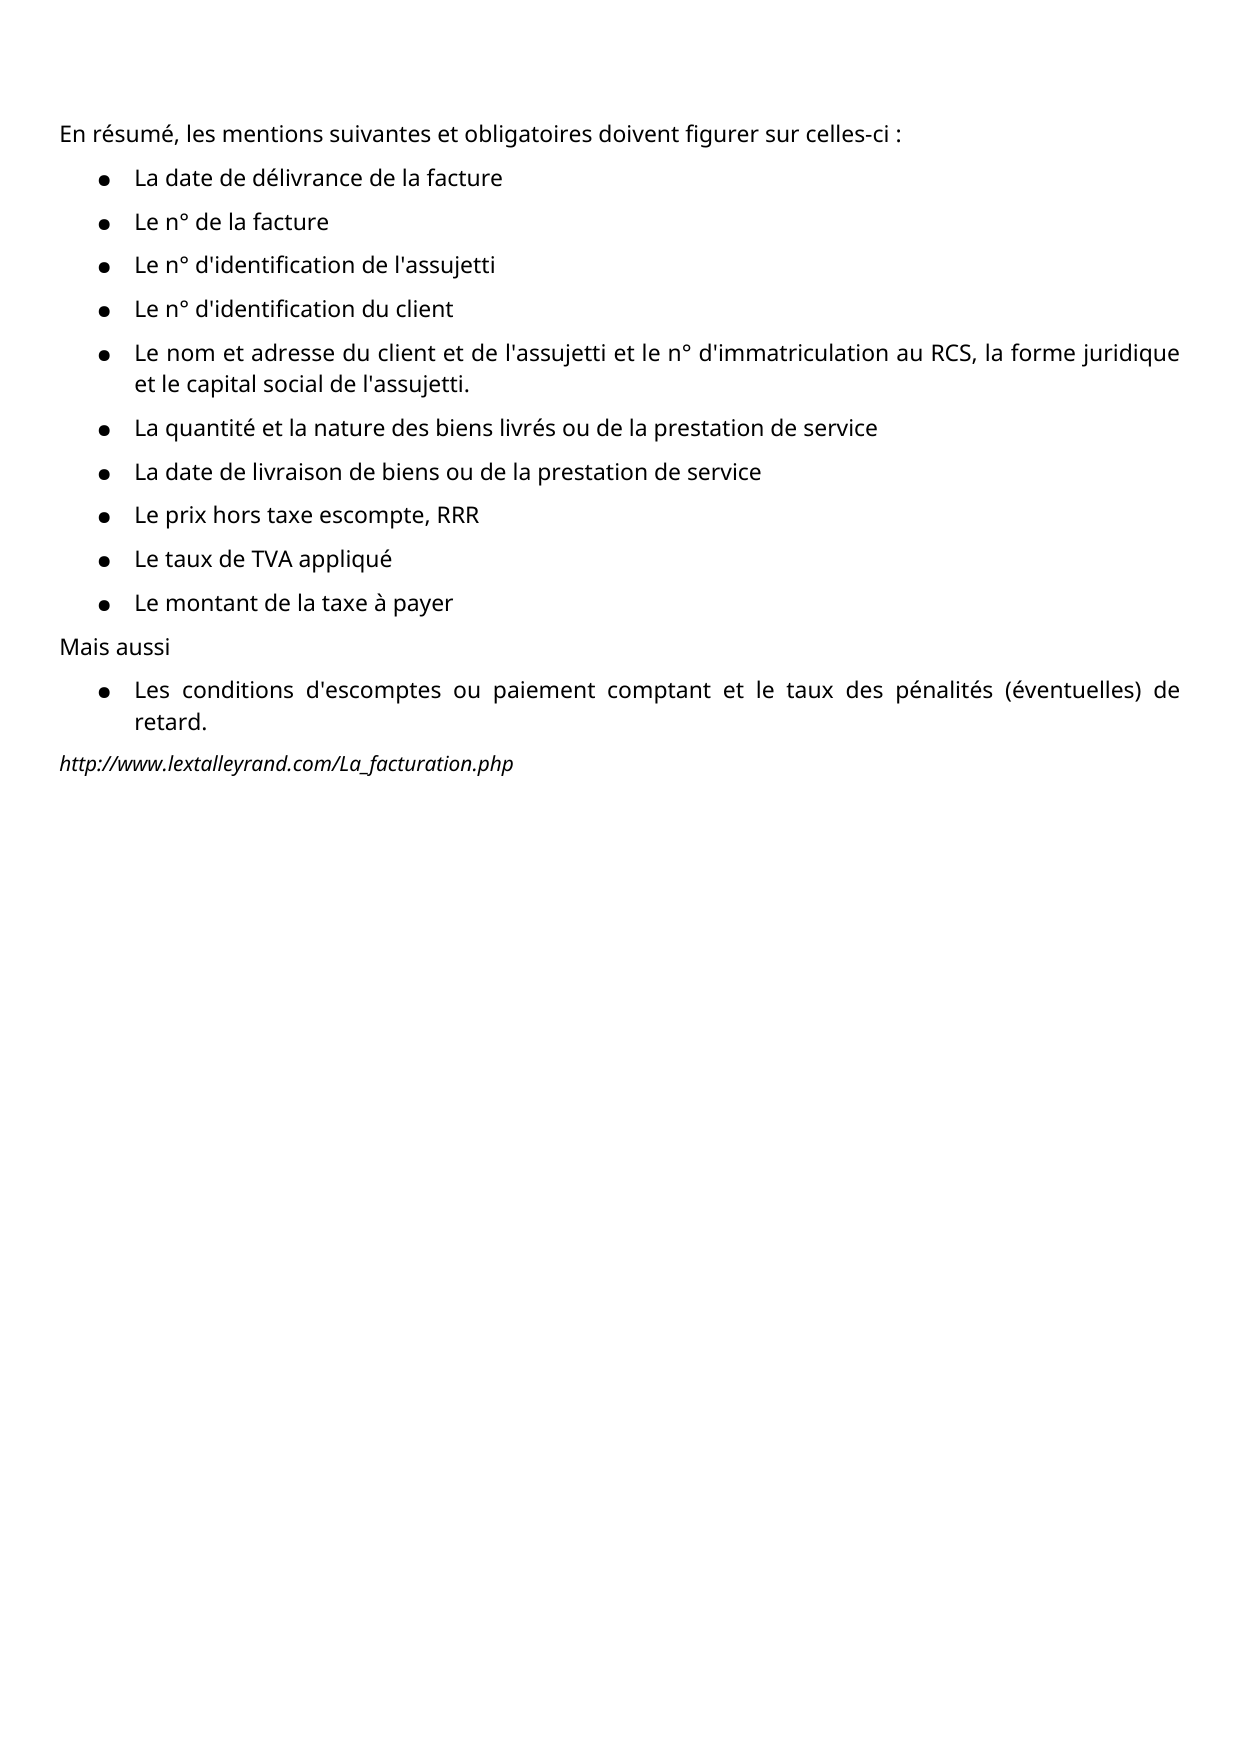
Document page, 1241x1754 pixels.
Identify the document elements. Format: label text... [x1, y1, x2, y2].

list Le montant de la taxe à payer [97, 587, 1181, 618]
list Le prix hors taxe escompte, RRR [97, 499, 1181, 531]
text Mais aussi [59, 631, 1181, 662]
list Le n° d'identification du client [97, 293, 1181, 324]
list La date de livraison de biens ou de la prestation de service [97, 456, 1181, 487]
list Le n° de la facture [97, 206, 1181, 237]
list Le n° d'identification de l'assujetti [97, 249, 1181, 281]
list Les conditions d'escomptes ou paiement comptant et le taux des pénalités (éventuelles) de retard. [97, 674, 1181, 737]
list Le nom et adresse du client et de l'assujetti et le n° d'immatriculation au RCS, la forme juridique et le capital social de l'assujetti. [97, 337, 1181, 399]
text http://www.lextalleyrand.com/La_facturation.php [59, 749, 1181, 778]
list Le taux de TVA appliqué [97, 543, 1181, 574]
list La date de délivrance de la facture [97, 162, 1181, 193]
list La quantité et la nature des biens livrés ou de la prestation de service [97, 412, 1181, 443]
text En résumé, les mentions suivantes et obligatoires doivent figurer sur celles-ci : [59, 118, 1181, 149]
